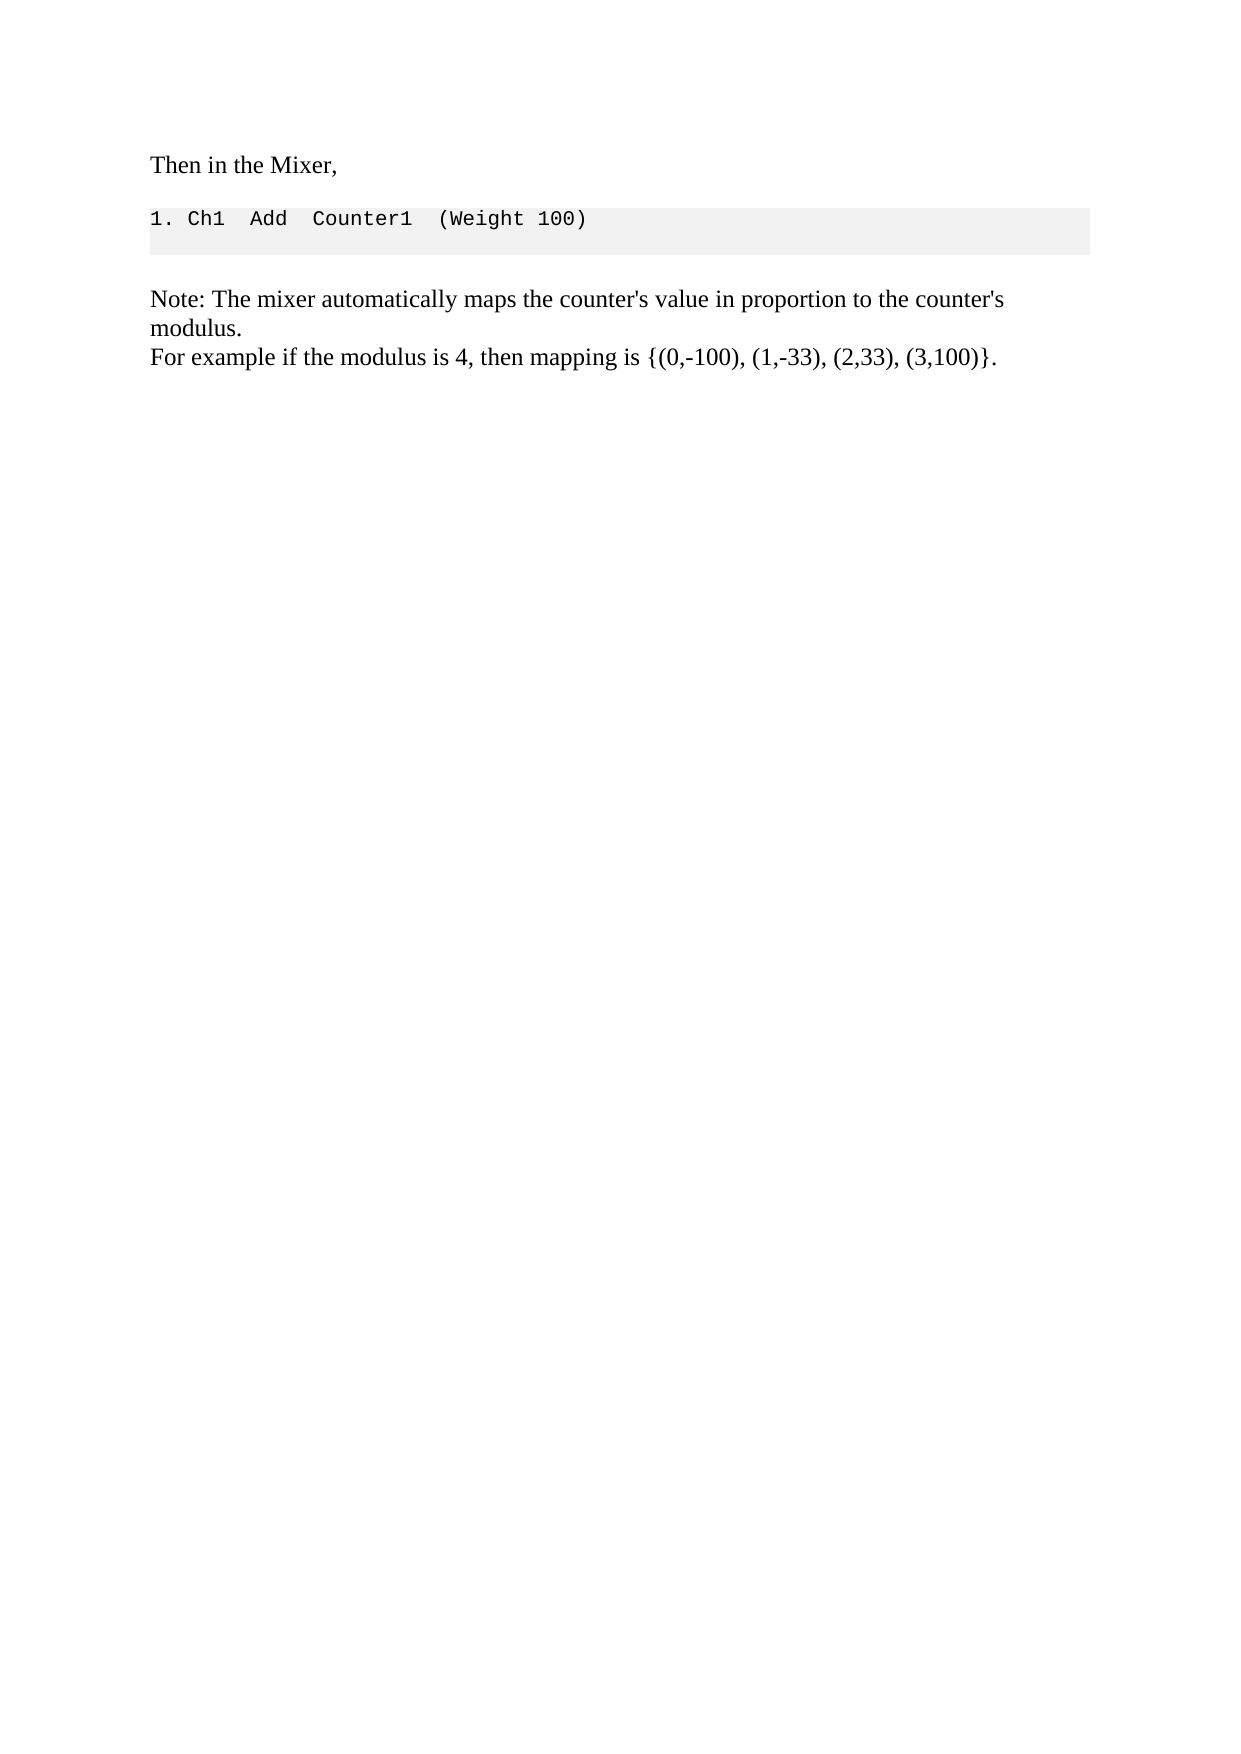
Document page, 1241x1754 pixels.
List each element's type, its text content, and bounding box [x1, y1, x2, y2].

text Then in the Mixer, [150, 150, 1090, 179]
text Note: The mixer automatically maps the counter's value in proportion to the counter's modulus. For example if the modulus is 4, then mapping is {(0,-100), (1,-33), (2,33), (3,100)}. [150, 284, 1090, 371]
text 1. Ch1 Add Counter1 (Weight 100) [150, 208, 1090, 232]
